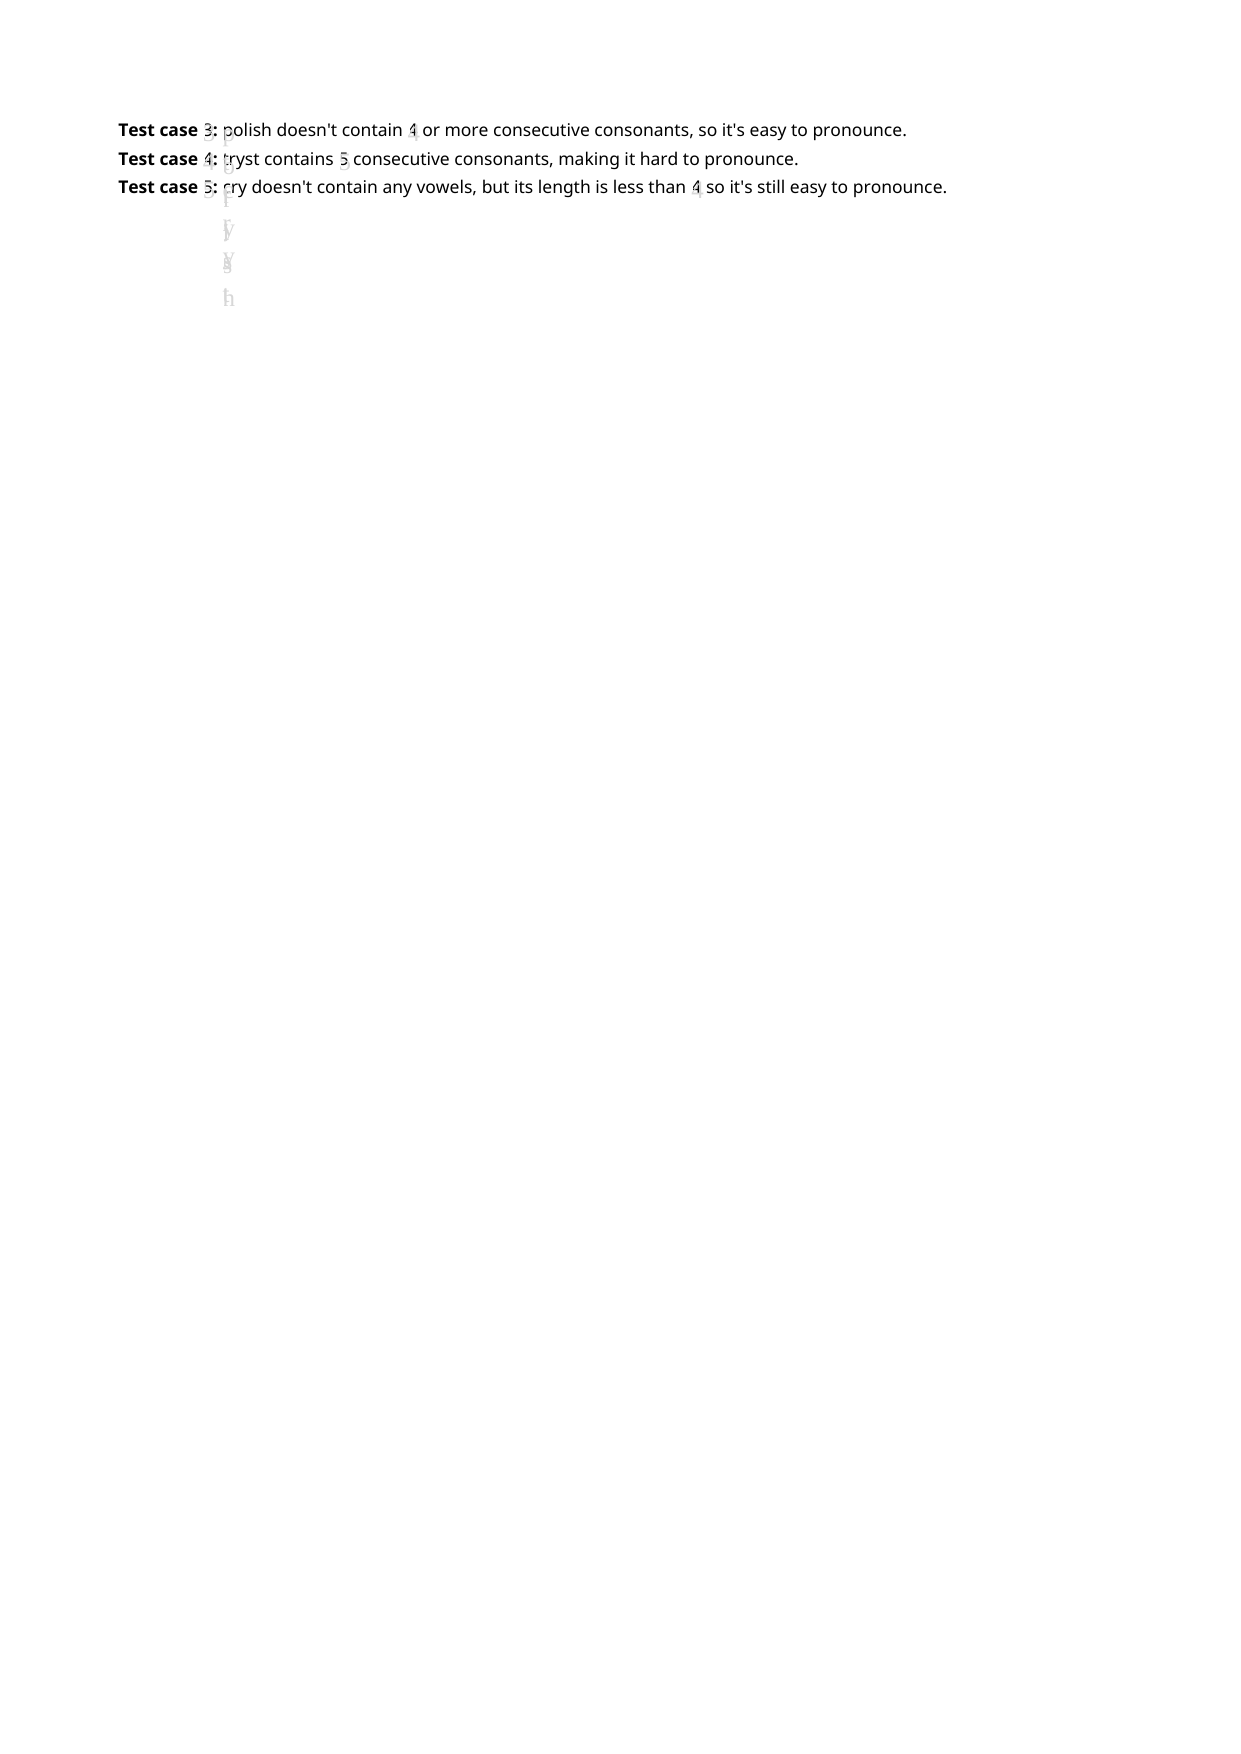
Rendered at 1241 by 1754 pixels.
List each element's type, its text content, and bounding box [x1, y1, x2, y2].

text Test case 3: polish doesn't contain 4 or more consecutive consonants, so it's easy to pronounce. [118, 118, 203, 142]
text Test case 3: polish doesn't contain 4 or more consecutive consonants, so it's easy to pronounce. [224, 118, 407, 142]
text Test case 5: cry doesn't contain any vowels, but its length is less than 4 so it's still easy to pronounce. [693, 175, 1122, 199]
text Test case 4: tryst contains 5 consecutive consonants, making it hard to pronounce. [224, 147, 338, 171]
text Test case 4: tryst contains 5 consecutive consonants, making it hard to pronounce. [341, 147, 1122, 171]
text Test case 5: cry doesn't contain any vowels, but its length is less than 4 so it's still easy to pronounce. [224, 175, 691, 199]
text Test case 3: polish doesn't contain 4 or more consecutive consonants, so it's easy to pronounce. [410, 118, 1122, 142]
text Test case 4: tryst contains 5 consecutive consonants, making it hard to pronounce. [118, 147, 203, 171]
